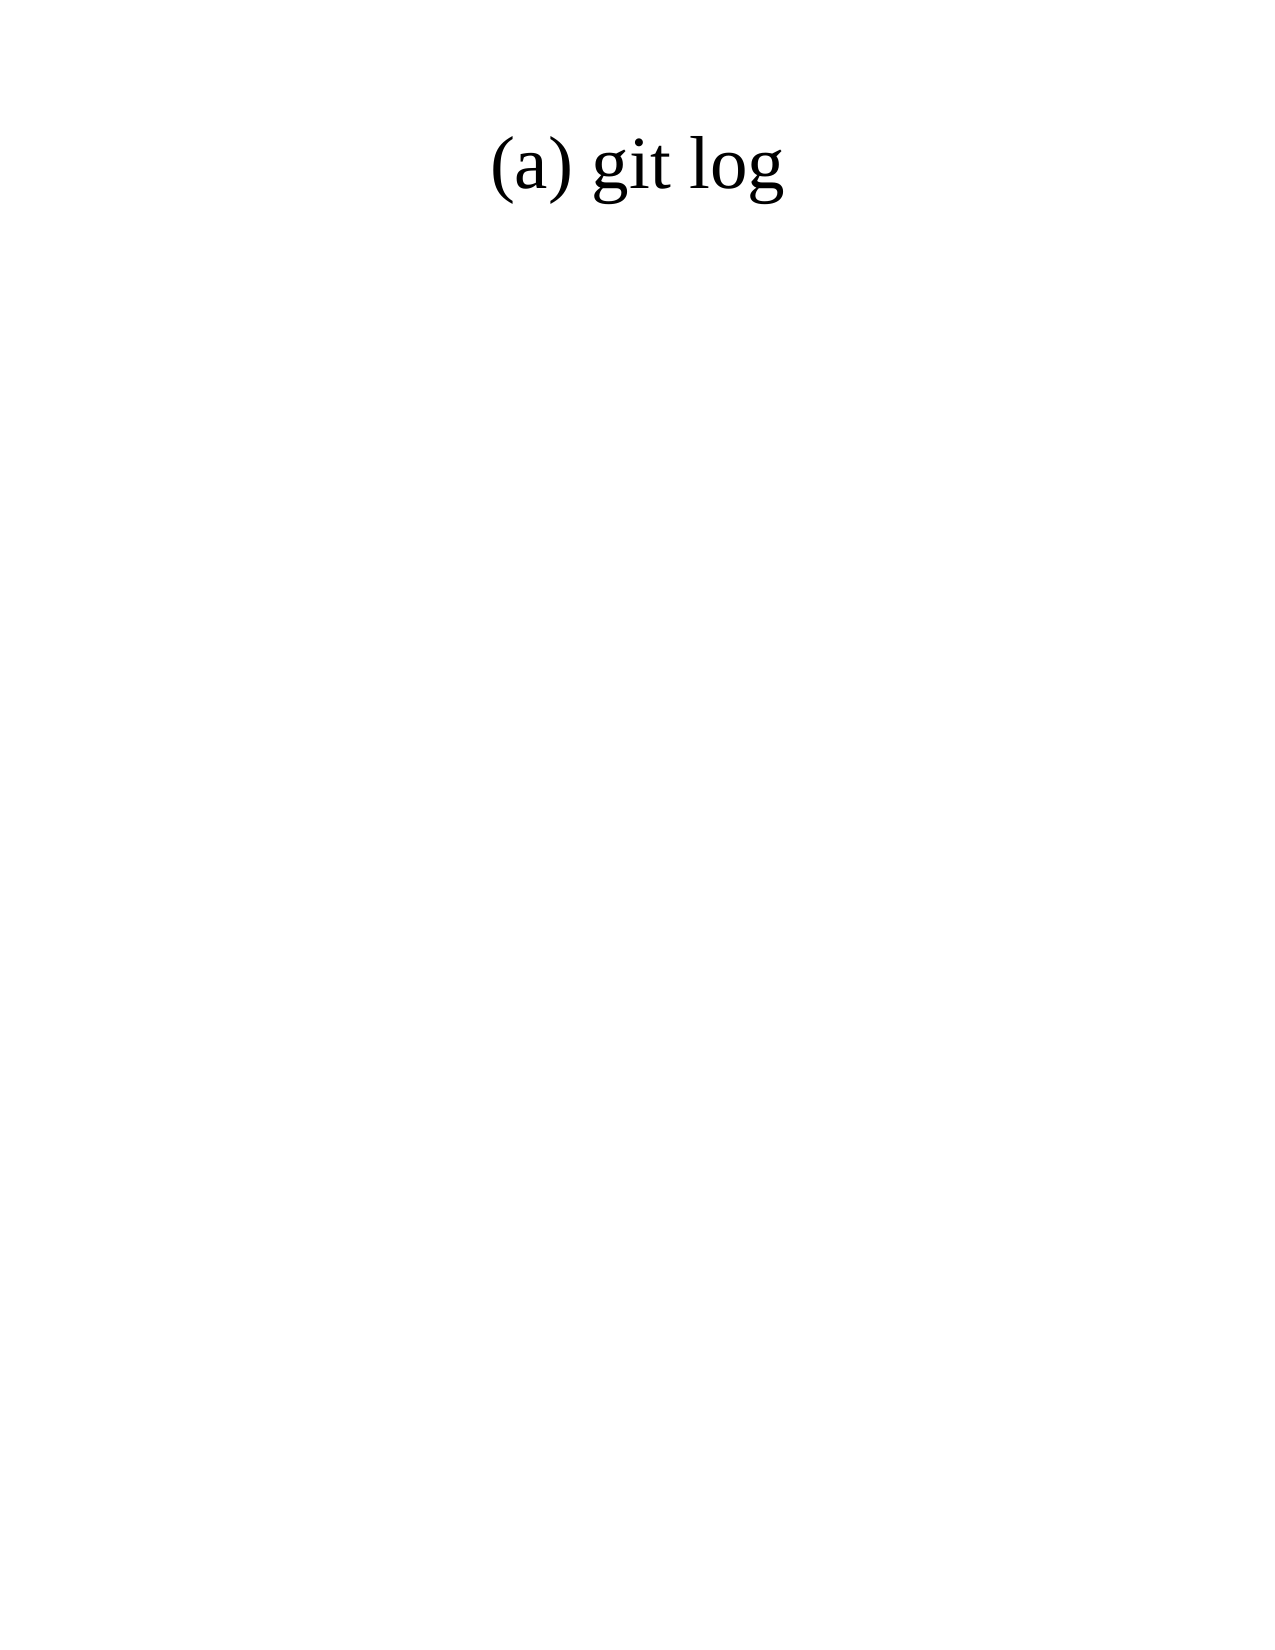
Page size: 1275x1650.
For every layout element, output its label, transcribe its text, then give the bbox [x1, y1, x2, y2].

text (a) git log [118, 118, 1157, 204]
